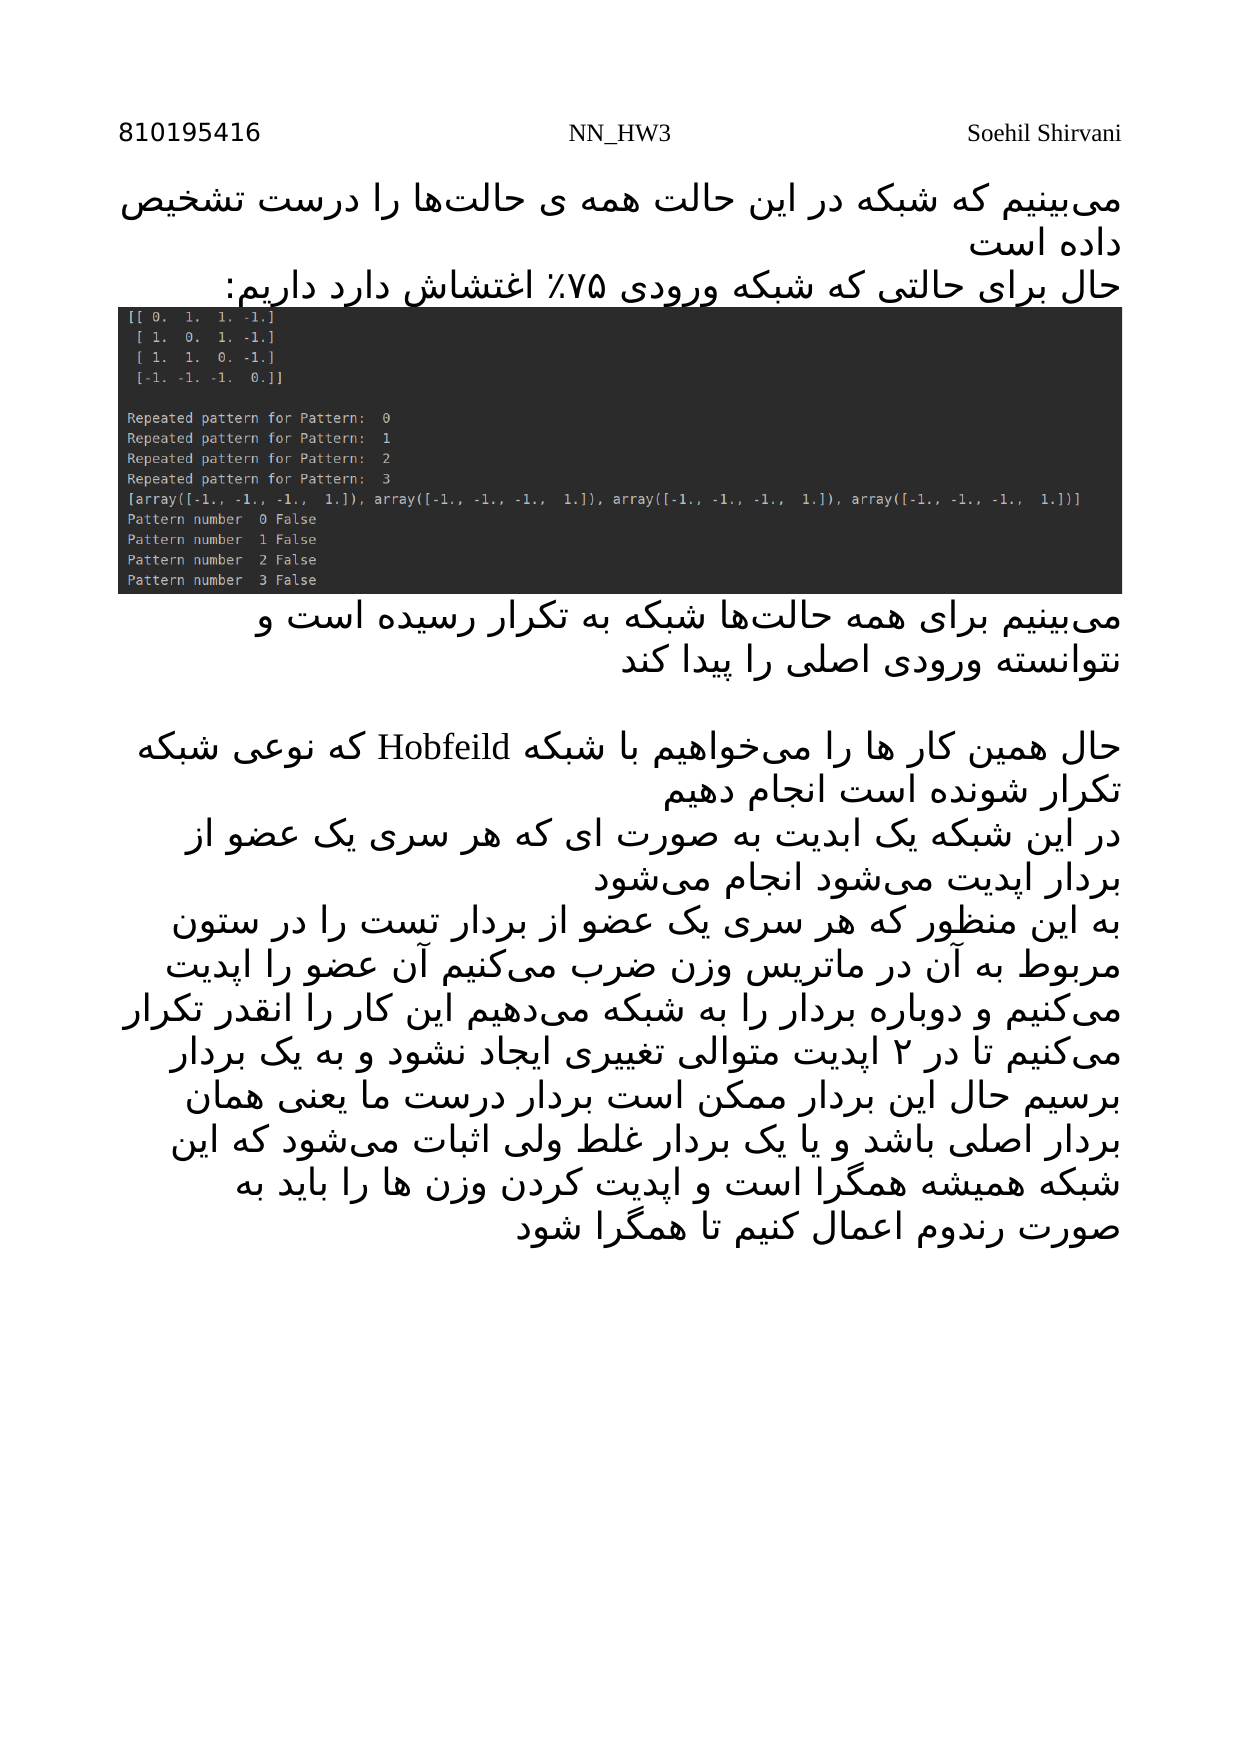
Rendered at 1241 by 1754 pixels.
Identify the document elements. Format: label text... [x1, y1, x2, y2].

picture [118, 307, 1123, 594]
text به این منظور که هر سری یک عضو از بردار تست را در ستون مربوط به آن در ماتریس وزن ضرب می‌کنیم آن عضو را اپدیت می‌کنیم و دوباره بردار را به شبکه می‌دهیم این کار را انقدر تکرار می‌کنیم تا در ۲ اپدیت متوالی تغییری ایجاد نشود و به یک بردار برسیم حال این بردار ممکن است بردار درست ما یعنی همان بردار اصلی باشد و یا یک بردار غلط ولی اثبات می‌شود که این شبکه همیشه همگرا است و اپدیت کردن وزن ها را باید به صورت رندوم اعمال کنیم تا همگرا شود [118, 899, 1122, 1248]
text حال همین کار ها را می‌خواهیم با شبکه Hobfeild که نوعی شبکه تکرار شونده است انجام دهیم [118, 724, 1122, 812]
text می‌بینیم برای همه حالت‌ها شبکه به تکرار رسیده است و نتوانسته ورودی اصلی را پیدا کند [118, 594, 1122, 681]
text می‌بینیم که شبکه در این حالت همه ی حالت‌ها را درست تشخیص داده است [118, 177, 1122, 264]
text حال برای حالتی که شبکه ورودی ۷۵٪ اغتشاش دارد داریم: [118, 264, 1122, 307]
text در این شبکه یک ابدیت به صورت ای که هر سری یک عضو از بردار اپدیت می‌شود انجام می‌شود [118, 812, 1122, 899]
